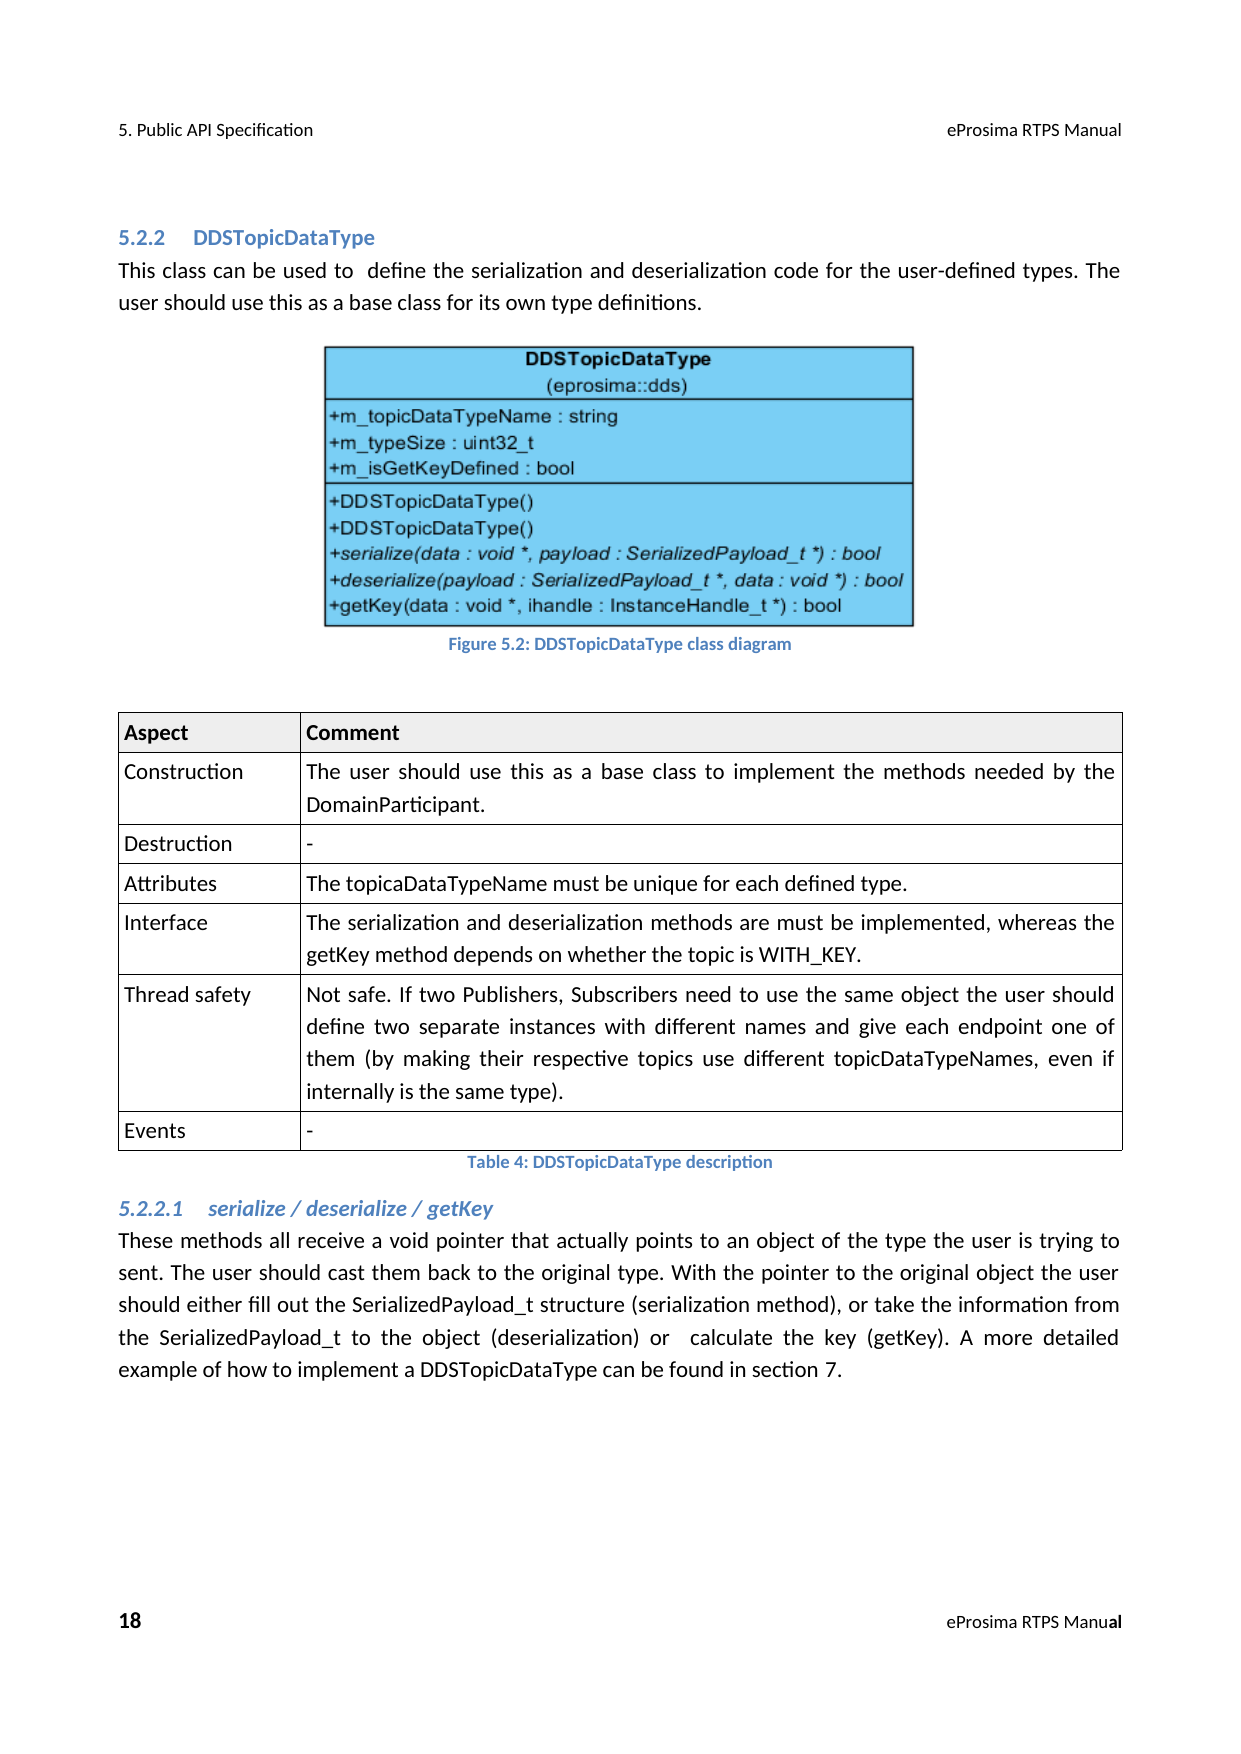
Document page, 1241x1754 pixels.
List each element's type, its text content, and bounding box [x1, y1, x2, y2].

table_cell The user should use this as a base class to implement the methods needed by the DomainParticipant. [301, 753, 1122, 823]
text This class can be used to define the serialization and deserialization code for the user-defined types. The user should use this as a base class for its own type definitions. [118, 256, 1122, 316]
table_cell Construction [119, 753, 300, 823]
table_cell The topicaDataTypeName must be unique for each defined type. [301, 864, 1122, 903]
table_cell Interface [119, 904, 300, 974]
table_header Aspect [119, 713, 300, 752]
table_cell - [301, 825, 1122, 863]
text Figure 5.2: DDSTopicDataType class diagram [319, 632, 921, 655]
text These methods all receive a void pointer that actually points to an object of the type the user is trying to sent. The user should cast them back to the original type. With the pointer to the original object the user should either fill out the SerializedPayload_t structure (serialization method), or take the information from the SerializedPayload_t to the object (deserialization) or calculate the key (getKey). A more detailed example of how to implement a DDSTopicDataType can be found in section 7. [118, 1226, 1122, 1383]
table_header Comment [301, 713, 1122, 752]
table_cell Destruction [119, 825, 300, 863]
table_cell - [301, 1112, 1122, 1150]
picture [319, 341, 921, 632]
table_cell Attributes [119, 864, 300, 903]
table_cell The serialization and deserialization methods are must be implemented, whereas the getKey method depends on whether the topic is WITH_KEY. [301, 904, 1122, 974]
table_cell Thread safety [119, 975, 300, 1111]
text Table 4: DDSTopicDataType description [118, 1151, 1122, 1173]
table_cell Events [119, 1112, 300, 1150]
subtitle serialize / deserialize / getKey [118, 1194, 1122, 1222]
table_cell Not safe. If two Publishers, Subscribers need to use the same object the user should define two separate instances with different names and give each endpoint one of them (by making their respective topics use different topicDataTypeNames, even if internally is the same type). [301, 975, 1122, 1111]
subtitle DDSTopicDataType [118, 223, 1122, 252]
